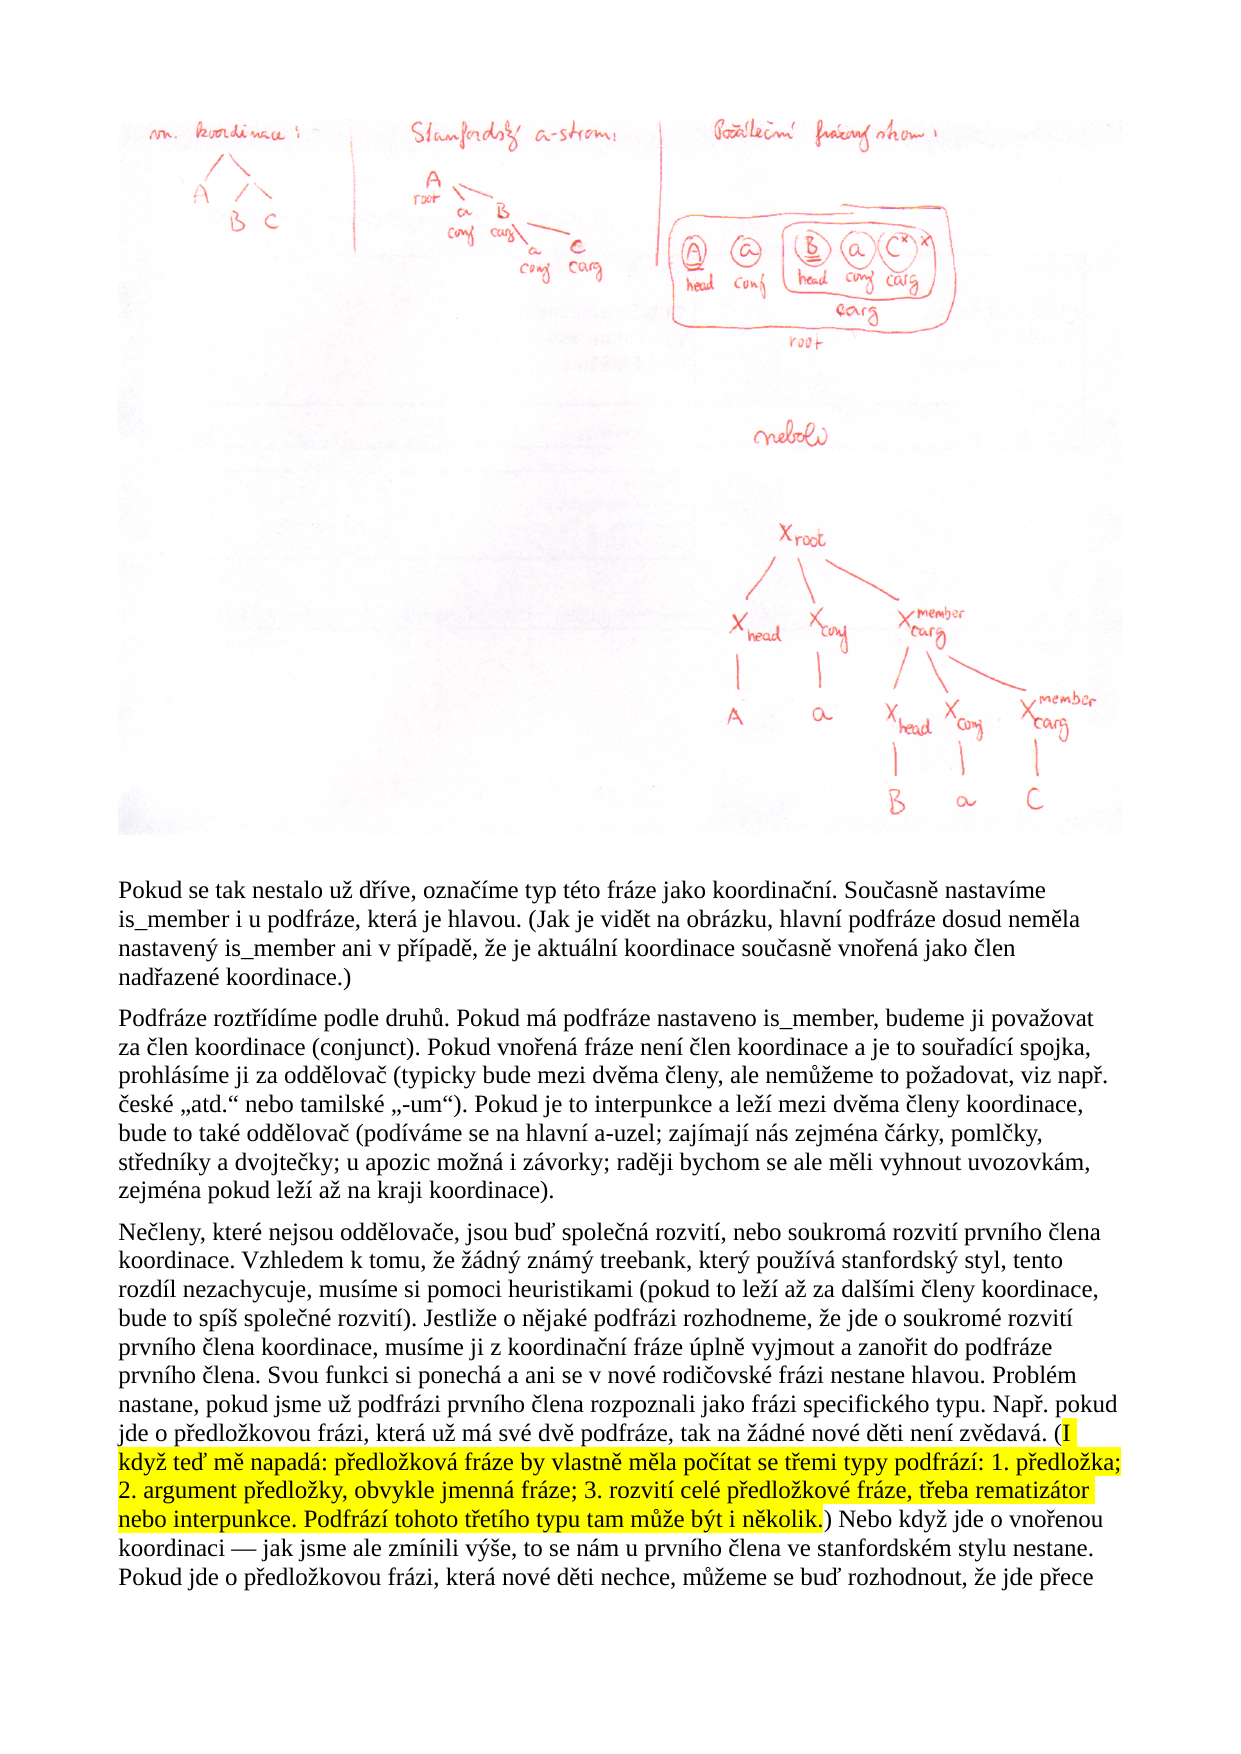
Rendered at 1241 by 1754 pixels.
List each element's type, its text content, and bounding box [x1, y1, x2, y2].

text Nečleny, které nejsou oddělovače, jsou buď společná rozvití, nebo soukromá rozvití prvního člena koordinace. Vzhledem k tomu, že žádný známý treebank, který používá stanfordský styl, tento rozdíl nezachycuje, musíme si pomoci heuristikami (pokud to leží až za dalšími členy koordinace, bude to spíš společné rozvití). Jestliže o nějaké podfrázi rozhodneme, že jde o soukromé rozvití prvního člena koordinace, musíme ji z koordinační fráze úplně vyjmout a zanořit do podfráze prvního člena. Svou funkci si ponechá a ani se v nové rodičovské frázi nestane hlavou. Problém nastane, pokud jsme už podfrázi prvního člena rozpoznali jako frázi specifického typu. Např. pokud jde o předložkovou frázi, která už má své dvě podfráze, tak na žádné nové děti není zvědavá. (I když teď mě napadá: předložková fráze by vlastně měla počítat se třemi typy podfrází: 1. předložka; 2. argument předložky, obvykle jmenná fráze; 3. rozvití celé předložkové fráze, třeba rematizátor nebo interpunkce. Podfrází tohoto třetího typu tam může být i několik.) Nebo když jde o vnořenou koordinaci — jak jsme ale zmínili výše, to se nám u prvního člena ve stanfordském stylu nestane. Pokud jde o předložkovou frázi, která nové děti nechce, můžeme se buď rozhodnout, že jde přece [118, 1217, 1122, 1591]
text Podfráze roztřídíme podle druhů. Pokud má podfráze nastaveno is_member, budeme ji považovat za člen koordinace (conjunct). Pokud vnořená fráze není člen koordinace a je to souřadící spojka, prohlásíme ji za oddělovač (typicky bude mezi dvěma členy, ale nemůžeme to požadovat, viz např. české „atd.“ nebo tamilské „-um“). Pokud je to interpunkce a leží mezi dvěma členy koordinace, bude to také oddělovač (podíváme se na hlavní a-uzel; zajímají nás zejména čárky, pomlčky, středníky a dvojtečky; u apozic možná i závorky; raději bychom se ale měli vyhnout uvozovkám, zejména pokud leží až na kraji koordinace). [118, 1003, 1122, 1204]
text Pokud se tak nestalo už dříve, označíme typ této fráze jako koordinační. Současně nastavíme is_member i u podfráze, která je hlavou. (Jak je vidět na obrázku, hlavní podfráze dosud neměla nastavený is_member ani v případě, že je aktuální koordinace současně vnořená jako člen nadřazené koordinace.) [118, 876, 1122, 991]
picture [118, 118, 1123, 835]
